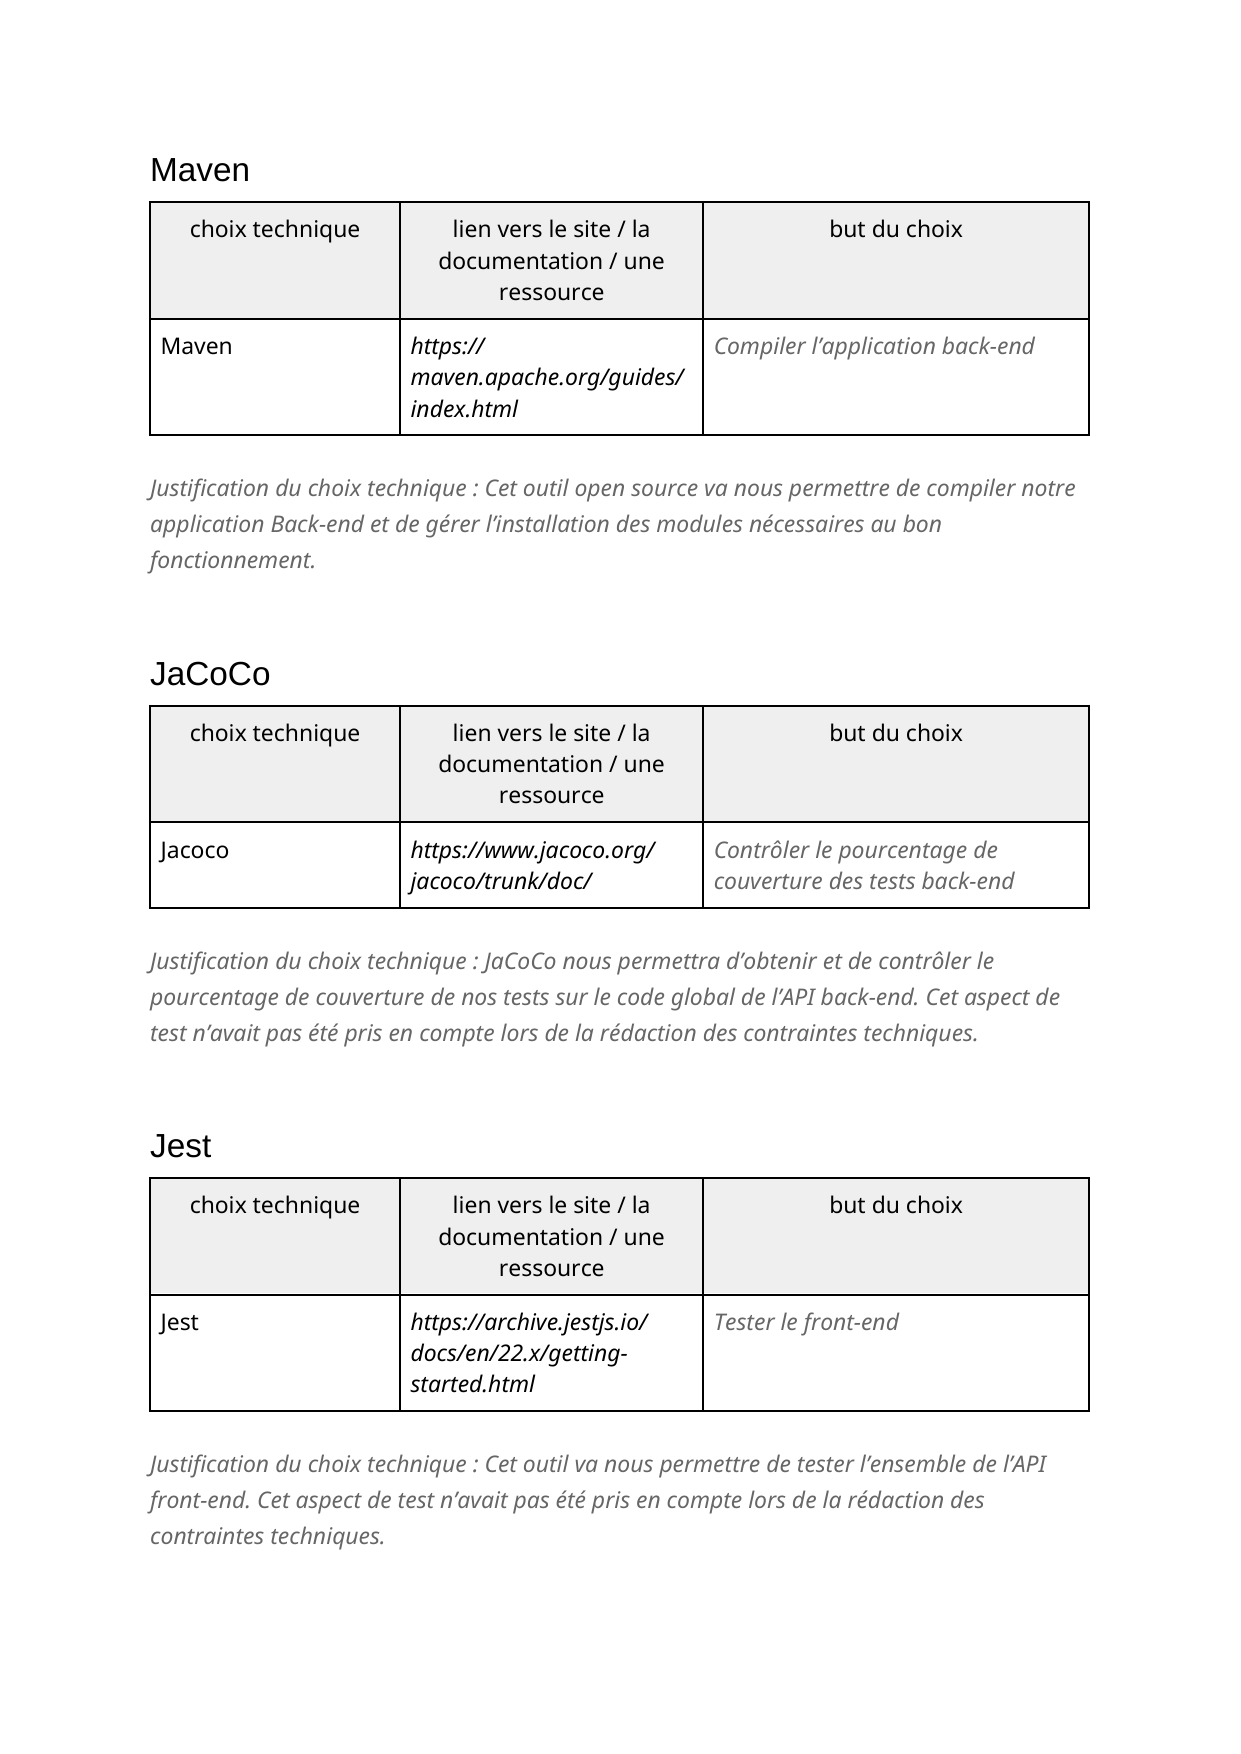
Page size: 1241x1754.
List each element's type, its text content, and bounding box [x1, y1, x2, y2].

table_header but du choix [704, 1179, 1088, 1293]
table_cell https://archive.jestjs.io/docs/en/22.x/getting-started.html [401, 1296, 702, 1410]
subtitle Maven [150, 150, 1090, 188]
table_cell Maven [151, 320, 399, 434]
table_header lien vers le site / la documentation / une ressource [401, 1179, 702, 1293]
subtitle Jest [150, 1126, 1090, 1164]
table_cell https://maven.apache.org/guides/index.html [401, 320, 702, 434]
table_cell Jacoco [151, 823, 399, 907]
table_cell https://www.jacoco.org/jacoco/trunk/doc/ [401, 823, 702, 907]
table_header choix technique [151, 1179, 399, 1293]
table_header but du choix [704, 203, 1088, 318]
table_header but du choix [704, 707, 1088, 821]
table_cell Contrôler le pourcentage de couverture des tests back-end [704, 823, 1088, 907]
text Justification du choix technique : Cet outil va nous permettre de tester l’ensemble de l’API front-end. Cet aspect de test n’avait pas été pris en compte lors de la rédaction des contraintes techniques. [150, 1448, 1090, 1551]
table_header lien vers le site / la documentation / une ressource [401, 707, 702, 821]
table_cell Compiler l’application back-end [704, 320, 1088, 434]
table_header lien vers le site / la documentation / une ressource [401, 203, 702, 318]
table_header choix technique [151, 203, 399, 318]
table_cell Tester le front-end [704, 1296, 1088, 1410]
text Justification du choix technique : Cet outil open source va nous permettre de compiler notre application Back-end et de gérer l’installation des modules nécessaires au bon fonctionnement. [150, 472, 1090, 575]
subtitle JaCoCo [150, 653, 1090, 692]
table_header choix technique [151, 707, 399, 821]
text Justification du choix technique : JaCoCo nous permettra d’obtenir et de contrôler le pourcentage de couverture de nos tests sur le code global de l’API back-end. Cet aspect de test n’avait pas été pris en compte lors de la rédaction des contraintes techniques. [150, 944, 1090, 1048]
table_cell Jest [151, 1296, 399, 1410]
